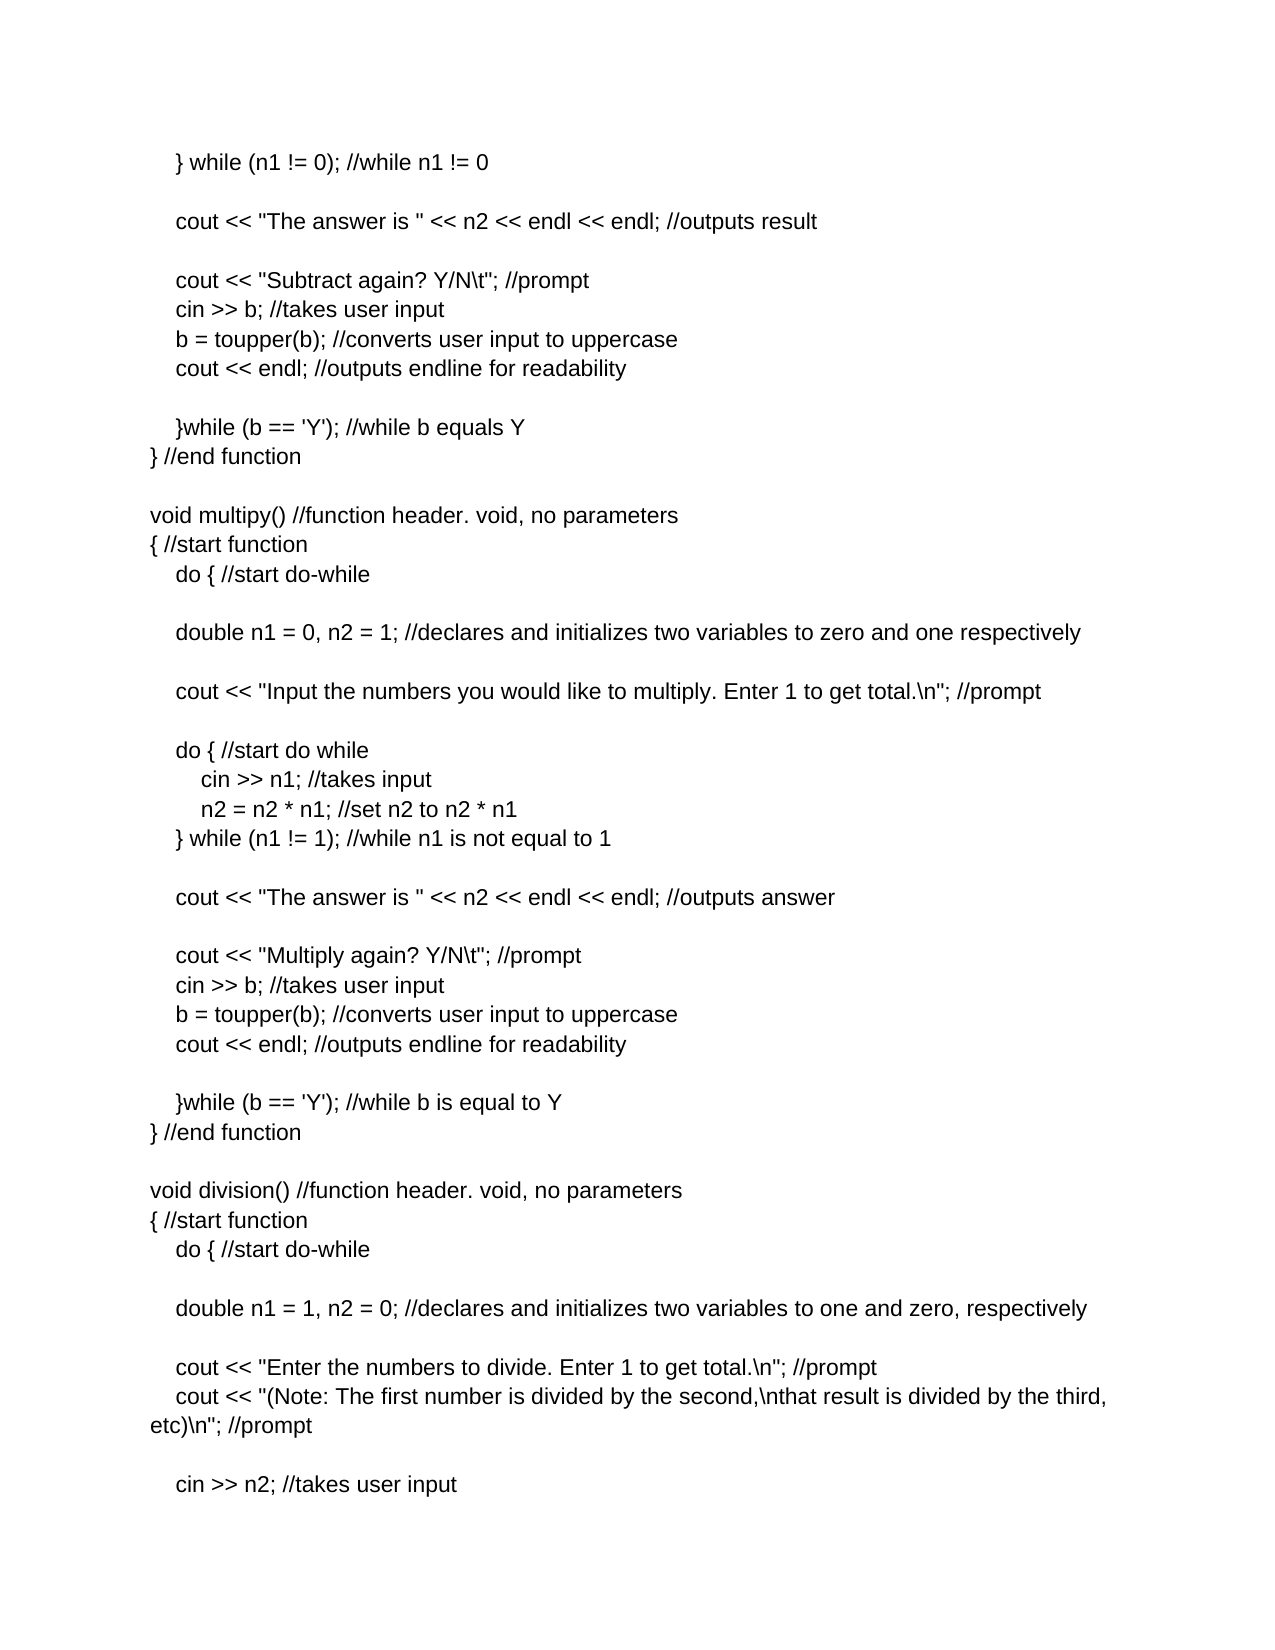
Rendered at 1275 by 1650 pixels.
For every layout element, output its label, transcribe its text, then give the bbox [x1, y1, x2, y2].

text cout << "Multiply again? Y/N\t"; //prompt [150, 943, 1125, 969]
text do { //start do-while [150, 561, 1125, 587]
text cin >> b; //takes user input [150, 297, 1125, 322]
text cout << "(Note: The first number is divided by the second,\nthat result is divided by the third, etc)\n"; //prompt [150, 1384, 1125, 1439]
text cout << "The answer is " << n2 << endl << endl; //outputs result [150, 209, 1125, 234]
text cin >> b; //takes user input [150, 972, 1125, 998]
text cout << "Input the numbers you would like to multiply. Enter 1 to get total.\n"; //prompt [150, 679, 1125, 704]
text { //start function [150, 1207, 1125, 1233]
text cout << "Enter the numbers to divide. Enter 1 to get total.\n"; //prompt [150, 1354, 1125, 1380]
text double n1 = 1, n2 = 0; //declares and initializes two variables to one and zero, respectively [150, 1296, 1125, 1321]
text do { //start do-while [150, 1237, 1125, 1262]
text } while (n1 != 1); //while n1 is not equal to 1 [150, 826, 1125, 851]
text }while (b == 'Y'); //while b is equal to Y [150, 1090, 1125, 1116]
text } //end function [150, 444, 1125, 469]
text void multipy() //function header. void, no parameters [150, 502, 1125, 528]
text } while (n1 != 0); //while n1 != 0 [150, 150, 1125, 176]
text cout << endl; //outputs endline for readability [150, 356, 1125, 381]
text }while (b == 'Y'); //while b equals Y [150, 414, 1125, 440]
text cin >> n1; //takes input [150, 767, 1125, 792]
text } //end function [150, 1119, 1125, 1145]
text cout << "The answer is " << n2 << endl << endl; //outputs answer [150, 884, 1125, 910]
text cout << endl; //outputs endline for readability [150, 1031, 1125, 1057]
text n2 = n2 * n1; //set n2 to n2 * n1 [150, 796, 1125, 822]
text do { //start do while [150, 737, 1125, 763]
text double n1 = 0, n2 = 1; //declares and initializes two variables to zero and one respectively [150, 620, 1125, 646]
text void division() //function header. void, no parameters [150, 1178, 1125, 1204]
text cin >> n2; //takes user input [150, 1472, 1125, 1497]
text cout << "Subtract again? Y/N\t"; //prompt [150, 267, 1125, 293]
text b = toupper(b); //converts user input to uppercase [150, 326, 1125, 352]
text { //start function [150, 532, 1125, 557]
text b = toupper(b); //converts user input to uppercase [150, 1002, 1125, 1027]
